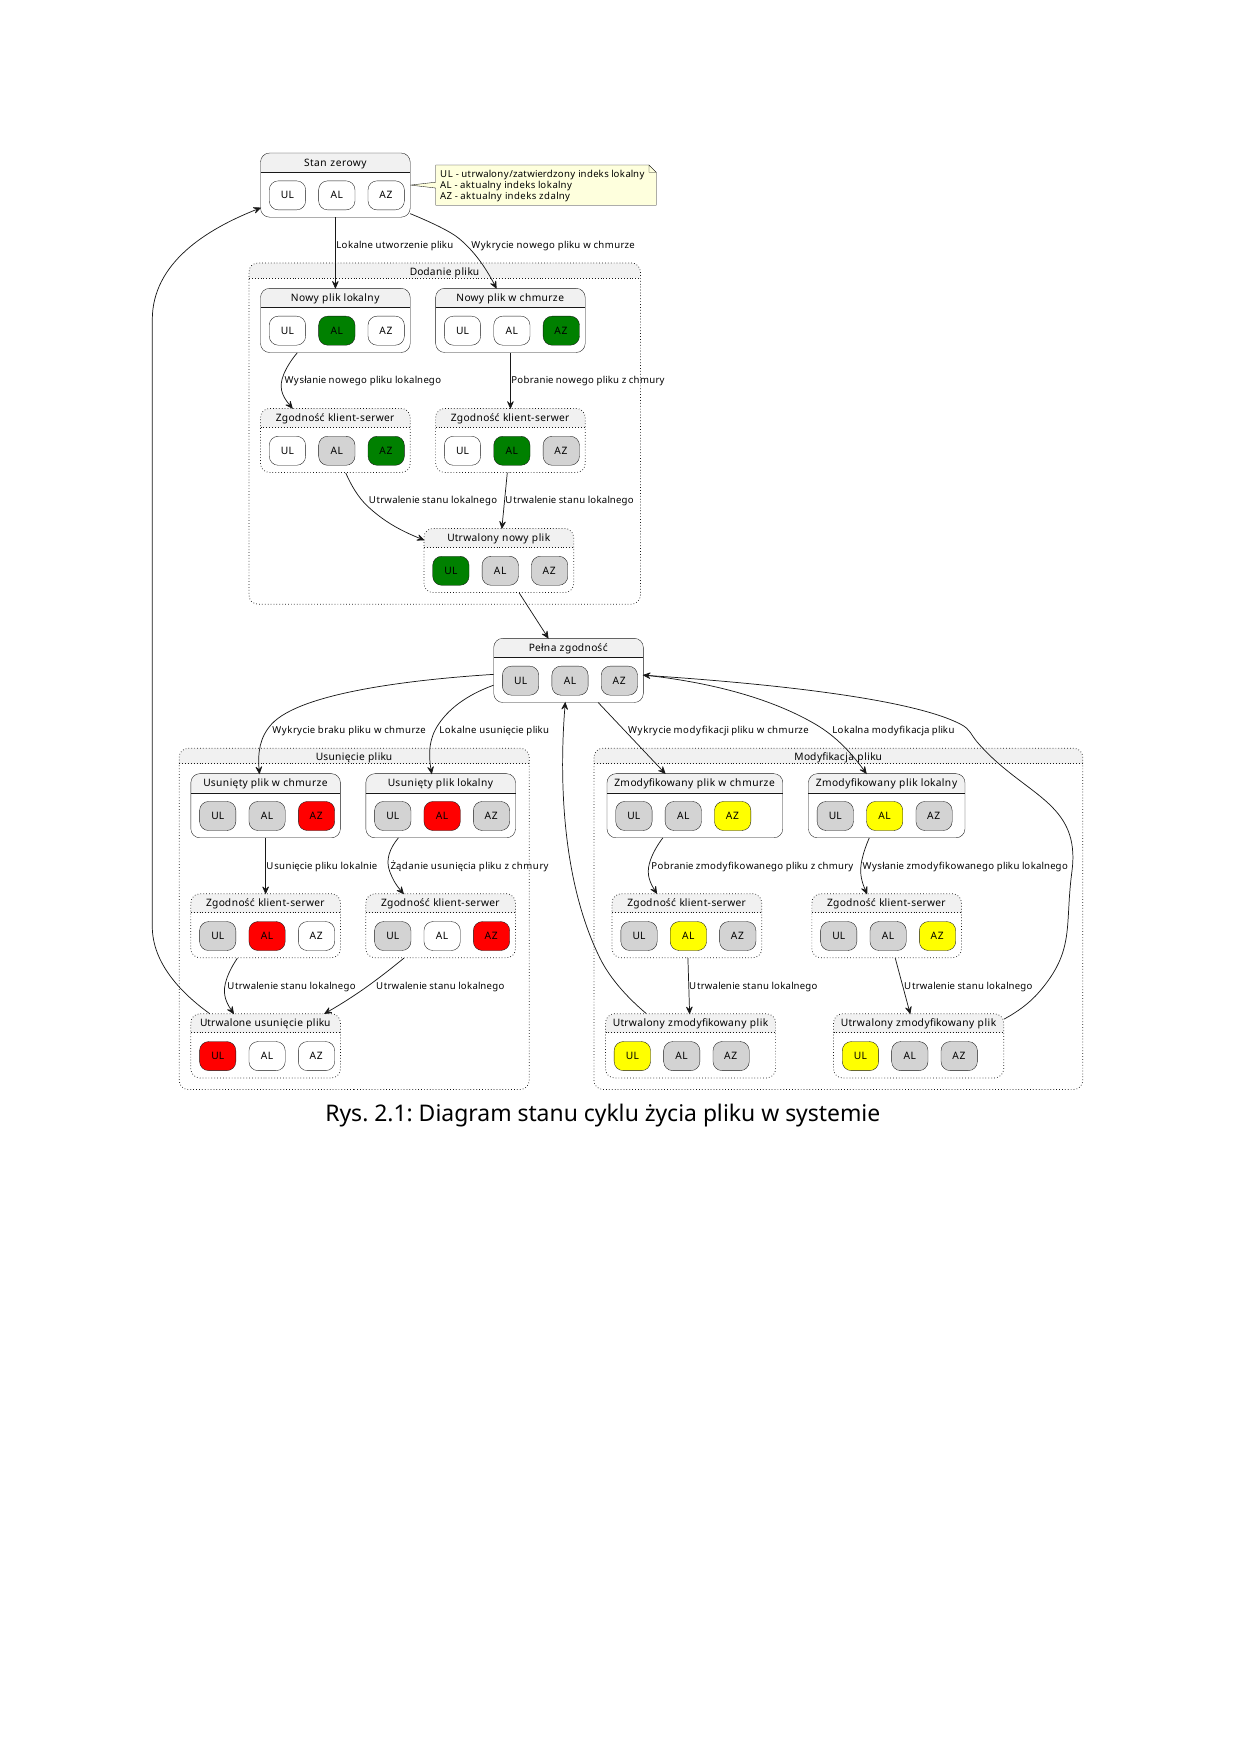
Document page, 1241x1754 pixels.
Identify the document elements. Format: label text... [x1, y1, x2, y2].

text Rys. 2.1: Diagram stanu cyklu życia pliku w systemie [148, 148, 1093, 1128]
